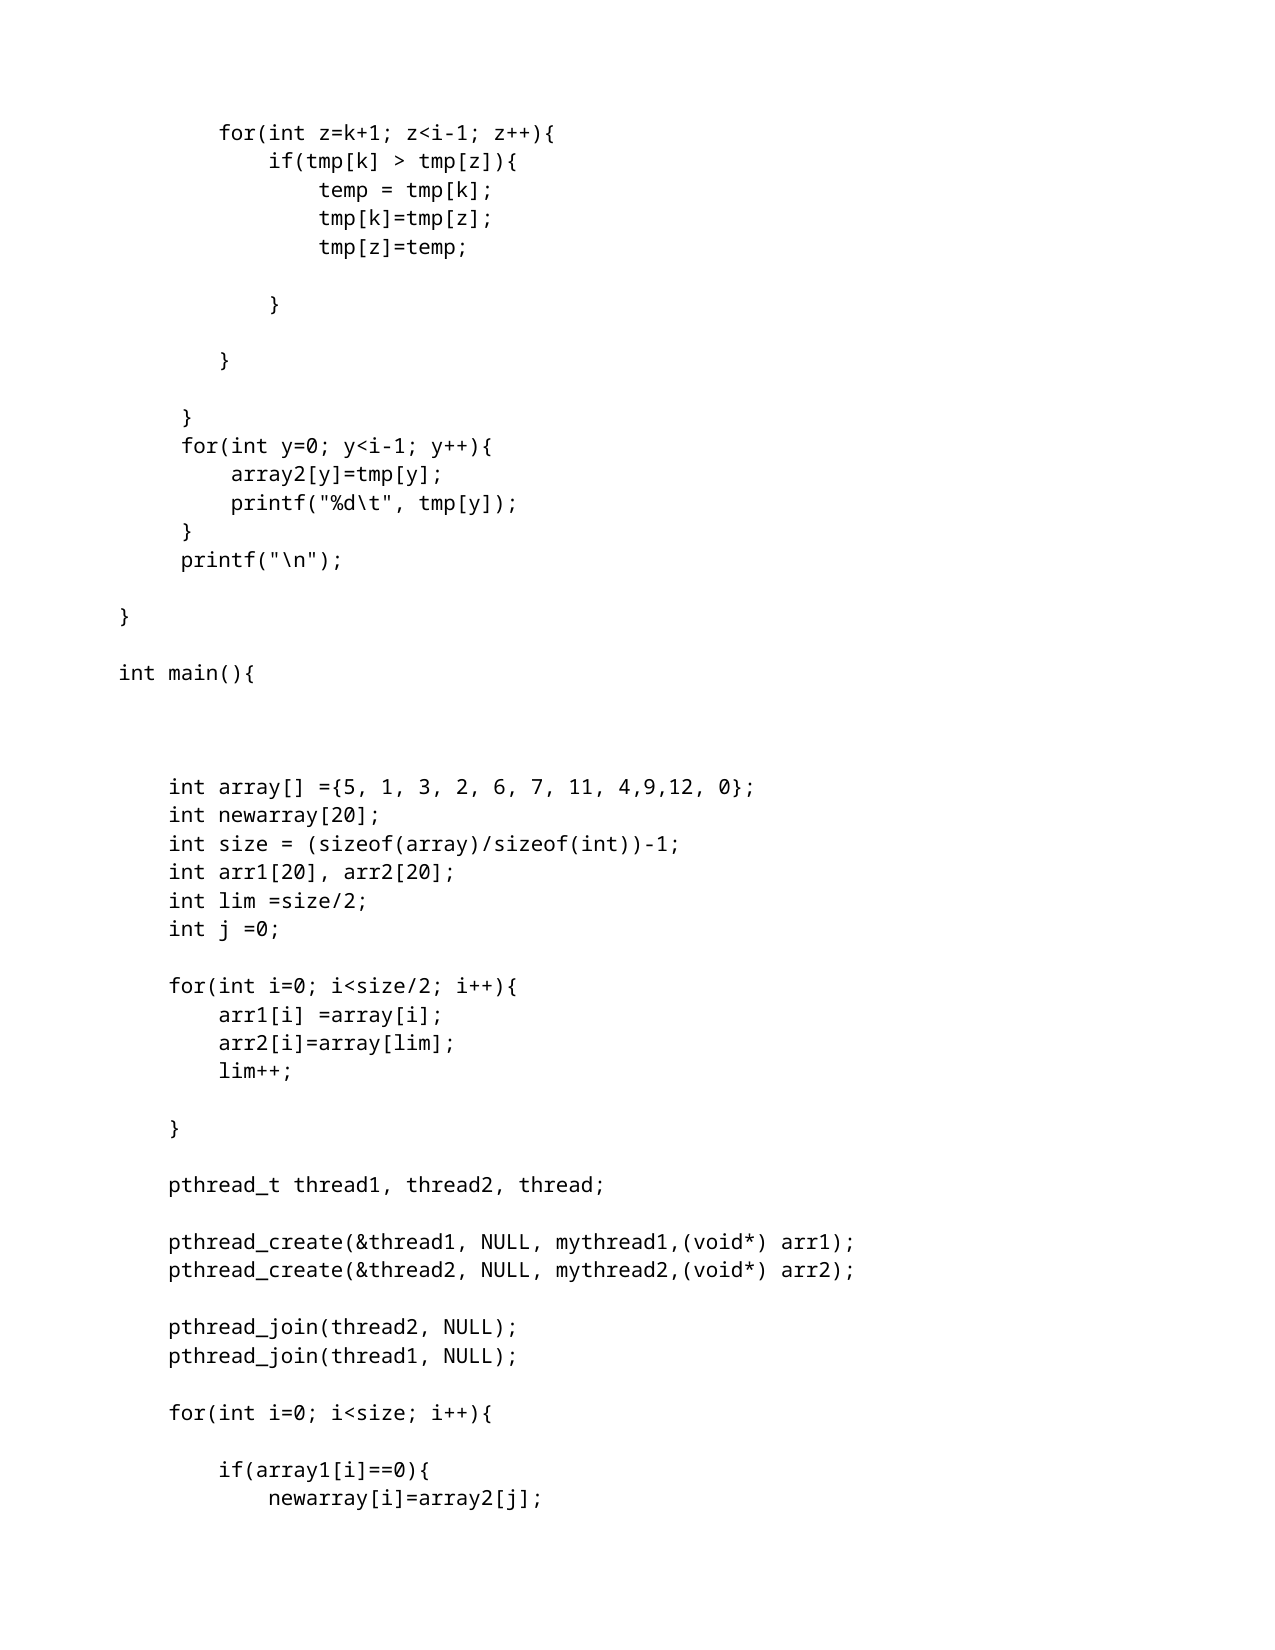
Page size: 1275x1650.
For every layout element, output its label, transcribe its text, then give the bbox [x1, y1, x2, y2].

text printf("%d\t", tmp[y]); [118, 488, 1157, 516]
text } [118, 516, 1157, 545]
text pthread_t thread1, thread2, thread; [118, 1170, 1157, 1199]
text } [118, 346, 1157, 374]
text for(int i=0; i<size/2; i++){ [118, 971, 1157, 1000]
text pthread_join(thread2, NULL); [118, 1312, 1157, 1341]
text tmp[z]=temp; [118, 232, 1157, 260]
text pthread_join(thread1, NULL); [118, 1341, 1157, 1369]
text array2[y]=tmp[y]; [118, 459, 1157, 488]
text arr2[i]=array[lim]; [118, 1028, 1157, 1057]
text pthread_create(&thread2, NULL, mythread2,(void*) arr2); [118, 1256, 1157, 1284]
text pthread_create(&thread1, NULL, mythread1,(void*) arr1); [118, 1227, 1157, 1256]
text int arr1[20], arr2[20]; [118, 857, 1157, 886]
text int j =0; [118, 914, 1157, 943]
text temp = tmp[k]; [118, 175, 1157, 203]
text arr1[i] =array[i]; [118, 1000, 1157, 1028]
text if(tmp[k] > tmp[z]){ [118, 147, 1157, 175]
text int newarray[20]; [118, 801, 1157, 829]
text int size = (sizeof(array)/sizeof(int))-1; [118, 829, 1157, 857]
text for(int y=0; y<i-1; y++){ [118, 431, 1157, 459]
text printf("\n"); [118, 545, 1157, 573]
text int array[] ={5, 1, 3, 2, 6, 7, 11, 4,9,12, 0}; [118, 772, 1157, 801]
text } [118, 289, 1157, 317]
text lim++; [118, 1057, 1157, 1085]
text for(int z=k+1; z<i-1; z++){ [118, 118, 1157, 147]
text newarray[i]=array2[j]; [118, 1483, 1157, 1512]
text for(int i=0; i<size; i++){ [118, 1398, 1157, 1426]
text } [118, 1113, 1157, 1142]
text } [118, 602, 1157, 630]
text int main(){ [118, 658, 1157, 687]
text if(array1[i]==0){ [118, 1455, 1157, 1483]
text tmp[k]=tmp[z]; [118, 203, 1157, 232]
text int lim =size/2; [118, 886, 1157, 914]
text } [118, 402, 1157, 431]
